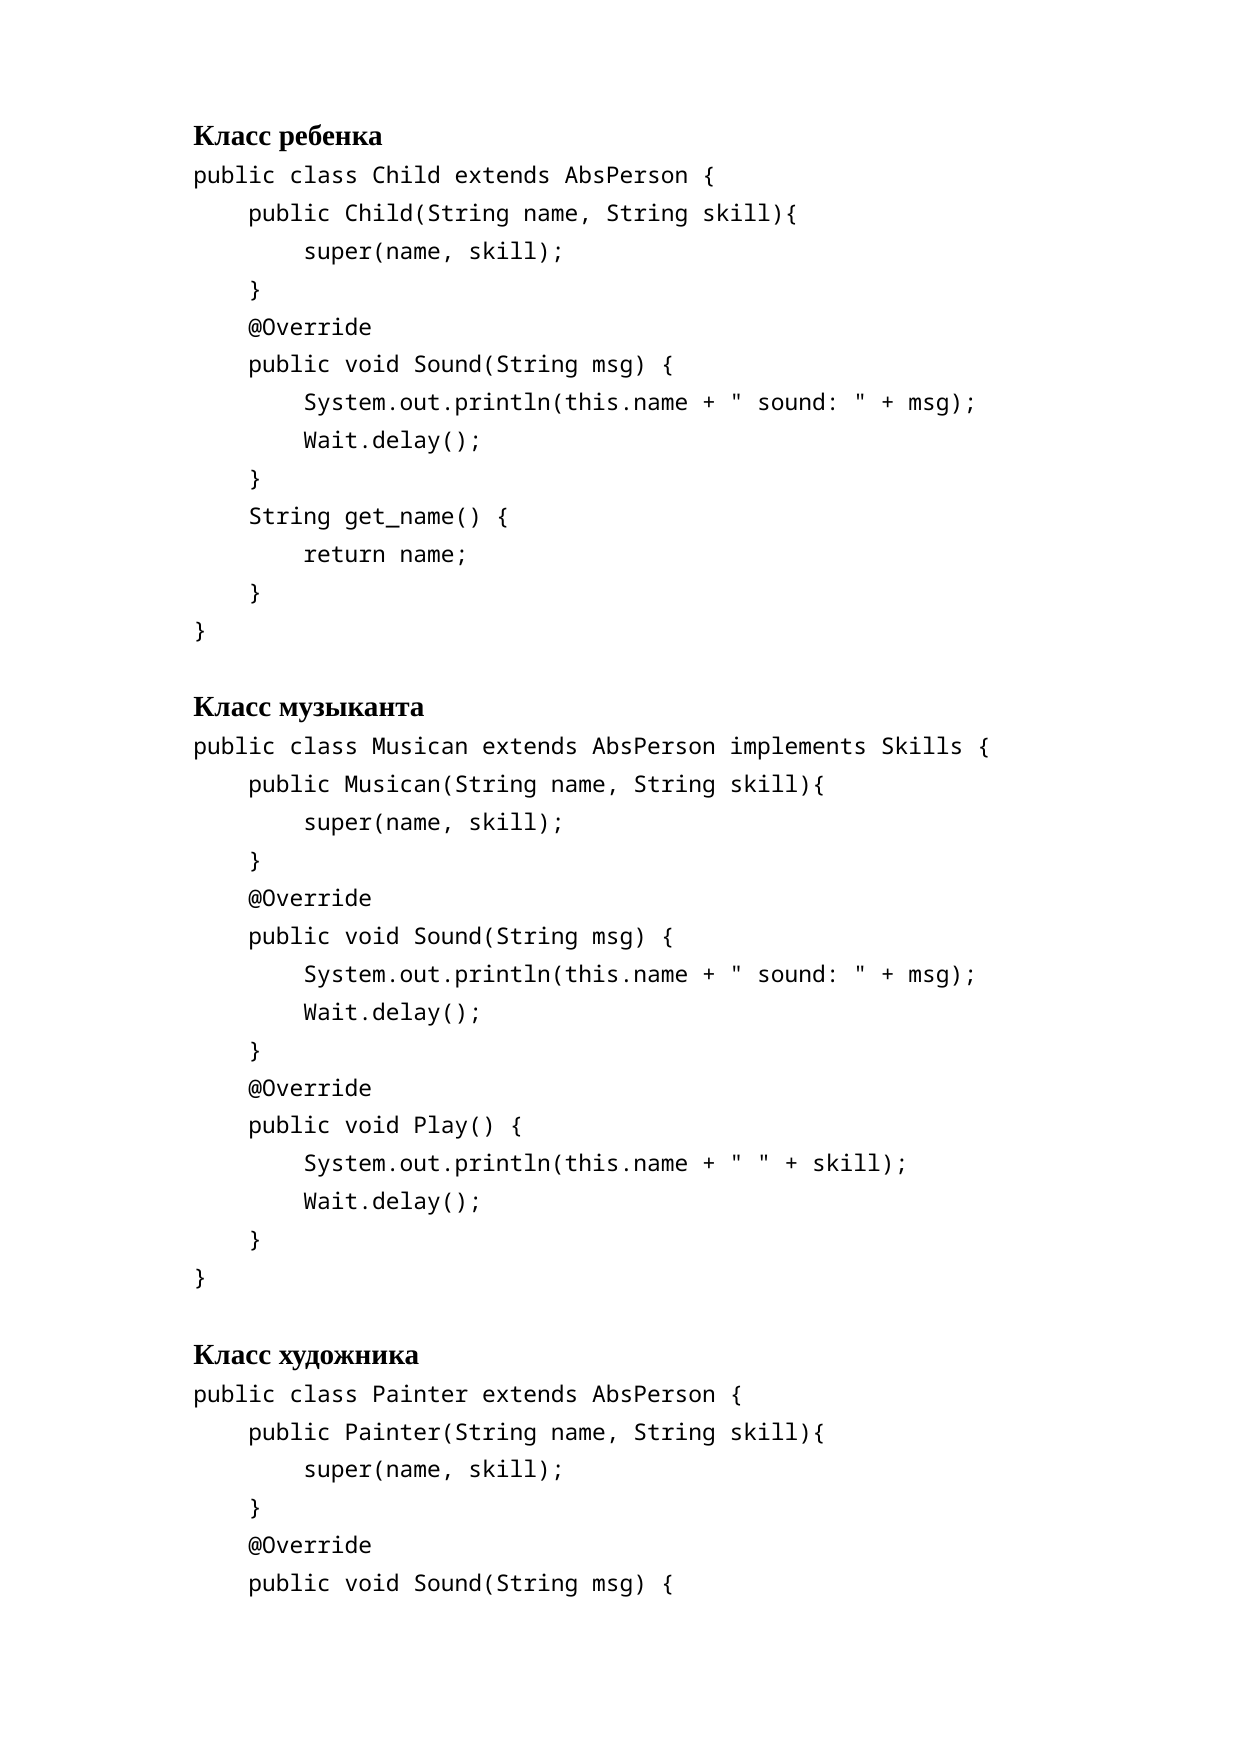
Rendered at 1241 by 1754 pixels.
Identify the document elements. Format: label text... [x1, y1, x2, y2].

text public void Play() { [118, 1109, 1122, 1141]
text } [118, 614, 1122, 645]
text super(name, skill); [118, 806, 1122, 837]
text super(name, skill); [118, 1453, 1122, 1484]
text public Musican(String name, String skill){ [118, 768, 1122, 799]
text } [118, 462, 1122, 493]
text Класс ребенка [118, 118, 1122, 152]
text Класс музыканта [118, 689, 1122, 723]
text } [118, 1033, 1122, 1065]
text public class Child extends AbsPerson { [118, 159, 1122, 190]
text System.out.println(this.name + " " + skill); [118, 1147, 1122, 1178]
text public class Painter extends AbsPerson { [118, 1377, 1122, 1409]
text public void Sound(String msg) { [118, 348, 1122, 379]
text public Painter(String name, String skill){ [118, 1415, 1122, 1447]
text } [118, 1491, 1122, 1522]
text String get_name() { [118, 500, 1122, 531]
text Wait.delay(); [118, 996, 1122, 1027]
text System.out.println(this.name + " sound: " + msg); [118, 386, 1122, 417]
text @Override [118, 310, 1122, 342]
text Wait.delay(); [118, 424, 1122, 455]
text public class Musican extends AbsPerson implements Skills { [118, 730, 1122, 761]
text } [118, 1261, 1122, 1292]
text } [118, 1223, 1122, 1254]
text } [118, 272, 1122, 304]
text } [118, 844, 1122, 875]
text } [118, 576, 1122, 607]
text Wait.delay(); [118, 1185, 1122, 1216]
text super(name, skill); [118, 234, 1122, 266]
text @Override [118, 882, 1122, 913]
text System.out.println(this.name + " sound: " + msg); [118, 958, 1122, 989]
text Класс художника [118, 1337, 1122, 1370]
text return name; [118, 538, 1122, 569]
text @Override [118, 1071, 1122, 1103]
text public void Sound(String msg) { [118, 920, 1122, 951]
text public void Sound(String msg) { [118, 1567, 1122, 1598]
text @Override [118, 1529, 1122, 1560]
text public Child(String name, String skill){ [118, 197, 1122, 228]
